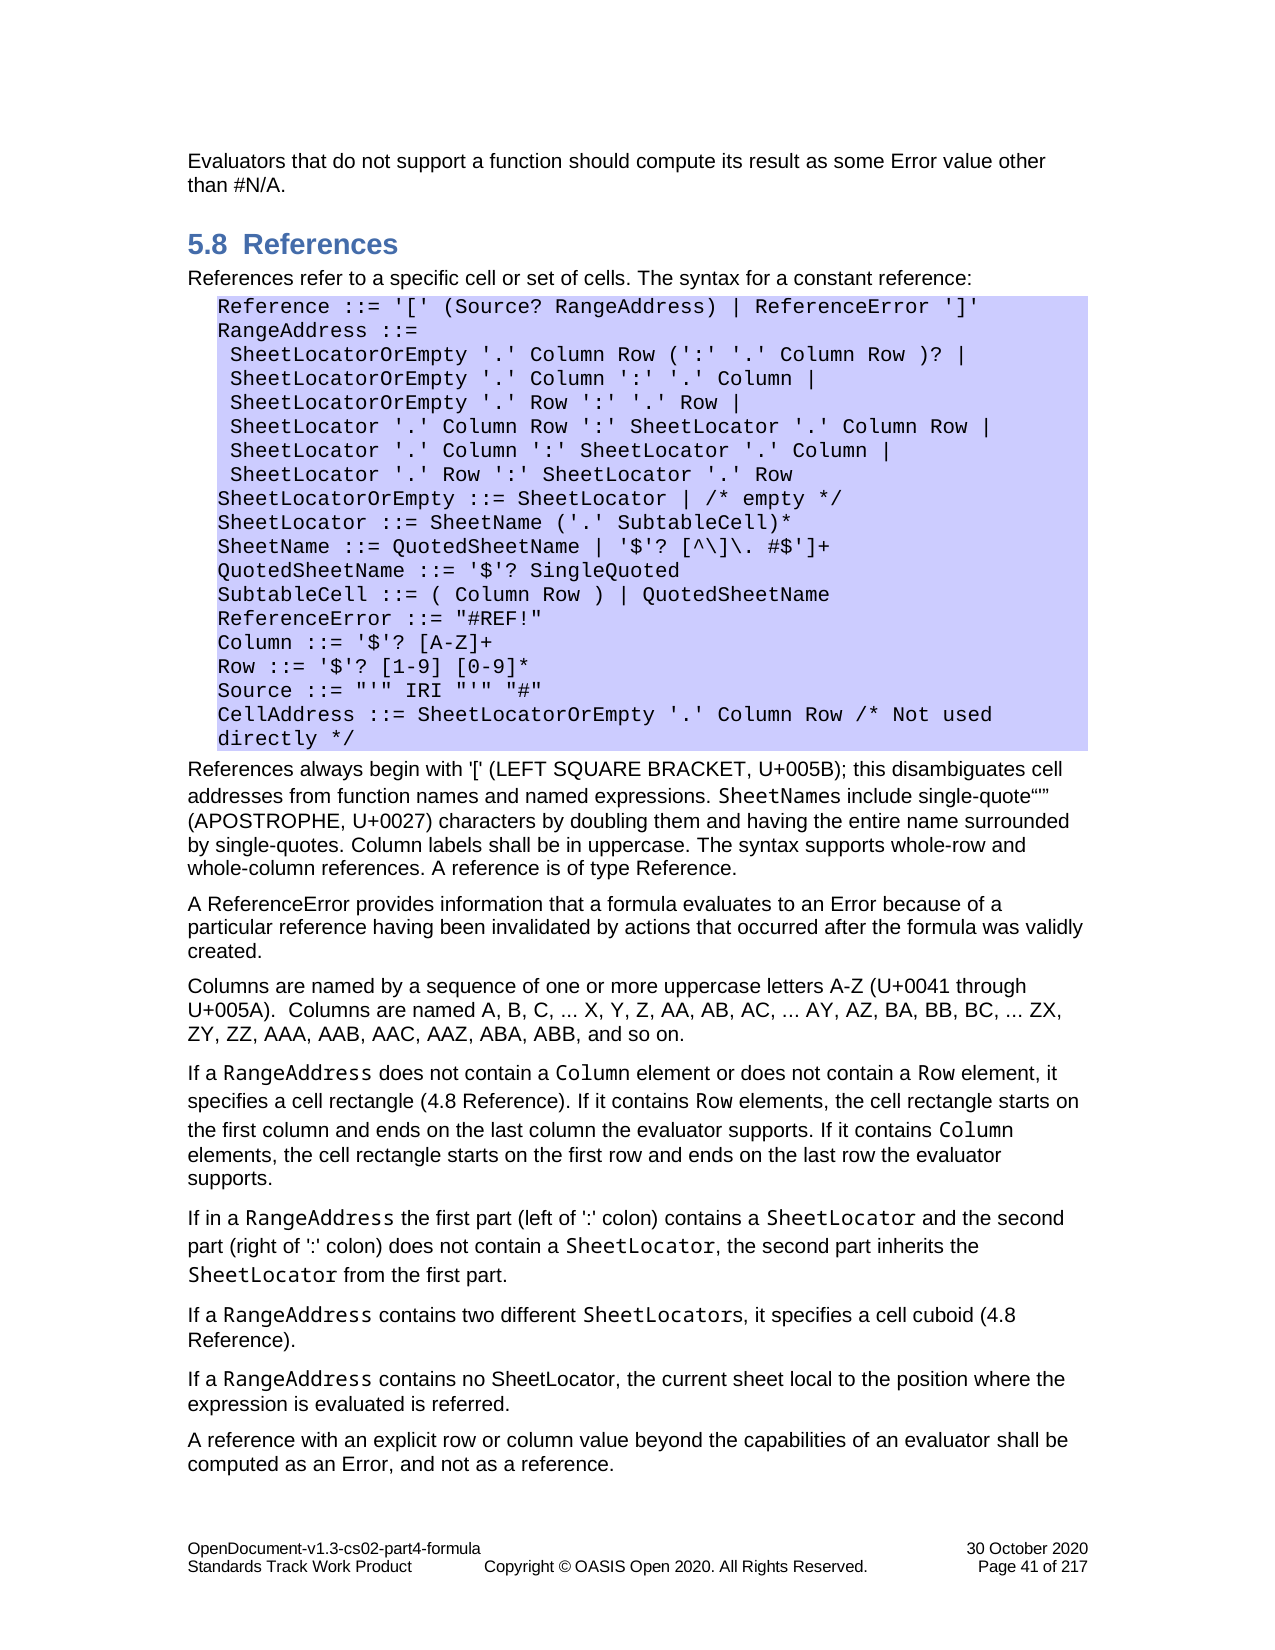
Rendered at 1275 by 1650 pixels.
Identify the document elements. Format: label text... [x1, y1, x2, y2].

text SubtableCell ::= ( Column Row ) | QuotedSheetName [217, 584, 1088, 608]
text SheetName ::= QuotedSheetName | '$'? [^\]\. #$']+ [217, 536, 1088, 560]
text If a RangeAddress contains two different SheetLocators, it specifies a cell cuboid (4.8 Reference). [187, 1300, 1088, 1352]
text ReferenceError ::= "#REF!" [217, 608, 1088, 632]
text Column ::= '$'? [A-Z]+ [217, 632, 1088, 656]
text QuotedSheetName ::= '$'? SingleQuoted [217, 560, 1088, 584]
subtitle References [187, 228, 1088, 261]
text CellAddress ::= SheetLocatorOrEmpty '.' Column Row /* Not used directly */ [217, 703, 1088, 751]
text Evaluators that do not support a function should compute its result as some Error value other than #N/A. [187, 150, 1088, 197]
text Row ::= '$'? [1-9] [0-9]* [217, 656, 1088, 679]
text SheetLocatorOrEmpty ::= SheetLocator | /* empty */ [217, 488, 1088, 512]
text SheetLocator ::= SheetName ('.' SubtableCell)* [217, 512, 1088, 536]
text References refer to a specific cell or set of cells. The syntax for a constant reference: [187, 267, 1088, 290]
text A reference with an explicit row or column value beyond the capabilities of an evaluator shall be computed as an Error, and not as a reference. [187, 1428, 1088, 1476]
text Columns are named by a sequence of one or more uppercase letters A-Z (U+0041 through U+005A). Columns are named A, B, C, ... X, Y, Z, AA, AB, AC, ... AY, AZ, BA, BB, BC, ... ZX, ZY, ZZ, AAA, AAB, AAC, AAZ, ABA, ABB, and so on. [187, 975, 1088, 1046]
text Reference ::= '[' (Source? RangeAddress) | ReferenceError ']' [217, 296, 1088, 320]
text If a RangeAddress does not contain a Column element or does not contain a Row element, it specifies a cell rectangle (4.8 Reference). If it contains Row elements, the cell rectangle starts on the first column and ends on the last column the evaluator supports. If it contains Column elements, the cell rectangle starts on the first row and ends on the last row the evaluator supports. [187, 1058, 1088, 1190]
text A ReferenceError provides information that a formula evaluates to an Error because of a particular reference having been invalidated by actions that occurred after the formula was validly created. [187, 892, 1088, 963]
text If in a RangeAddress the first part (left of ':' colon) contains a SheetLocator and the second part (right of ':' colon) does not contain a SheetLocator, the second part inherits the SheetLocator from the first part. [187, 1202, 1088, 1288]
text Source ::= "'" IRI "'" "#" [217, 679, 1088, 703]
text References always begin with '[' (LEFT SQUARE BRACKET, U+005B); this disambiguates cell addresses from function names and named expressions. SheetNames include single-quote“'” (APOSTROPHE, U+0027) characters by doubling them and having the entire name surrounded by single-quotes. Column labels shall be in uppercase. The syntax supports whole-row and whole-column references. A reference is of type Reference. [187, 757, 1088, 880]
text RangeAddress ::= SheetLocatorOrEmpty '.' Column Row (':' '.' Column Row )? | SheetLocatorOrEmpty '.' Column ':' '.' Column | SheetLocatorOrEmpty '.' Row ':' '.' Row | SheetLocator '.' Column Row ':' SheetLocator '.' Column Row | SheetLocator '.' Column ':' SheetLocator '.' Column | SheetLocator '.' Row ':' SheetLocator '.' Row [217, 320, 1088, 488]
text If a RangeAddress contains no SheetLocator, the current sheet local to the position where the expression is evaluated is referred. [187, 1364, 1088, 1416]
